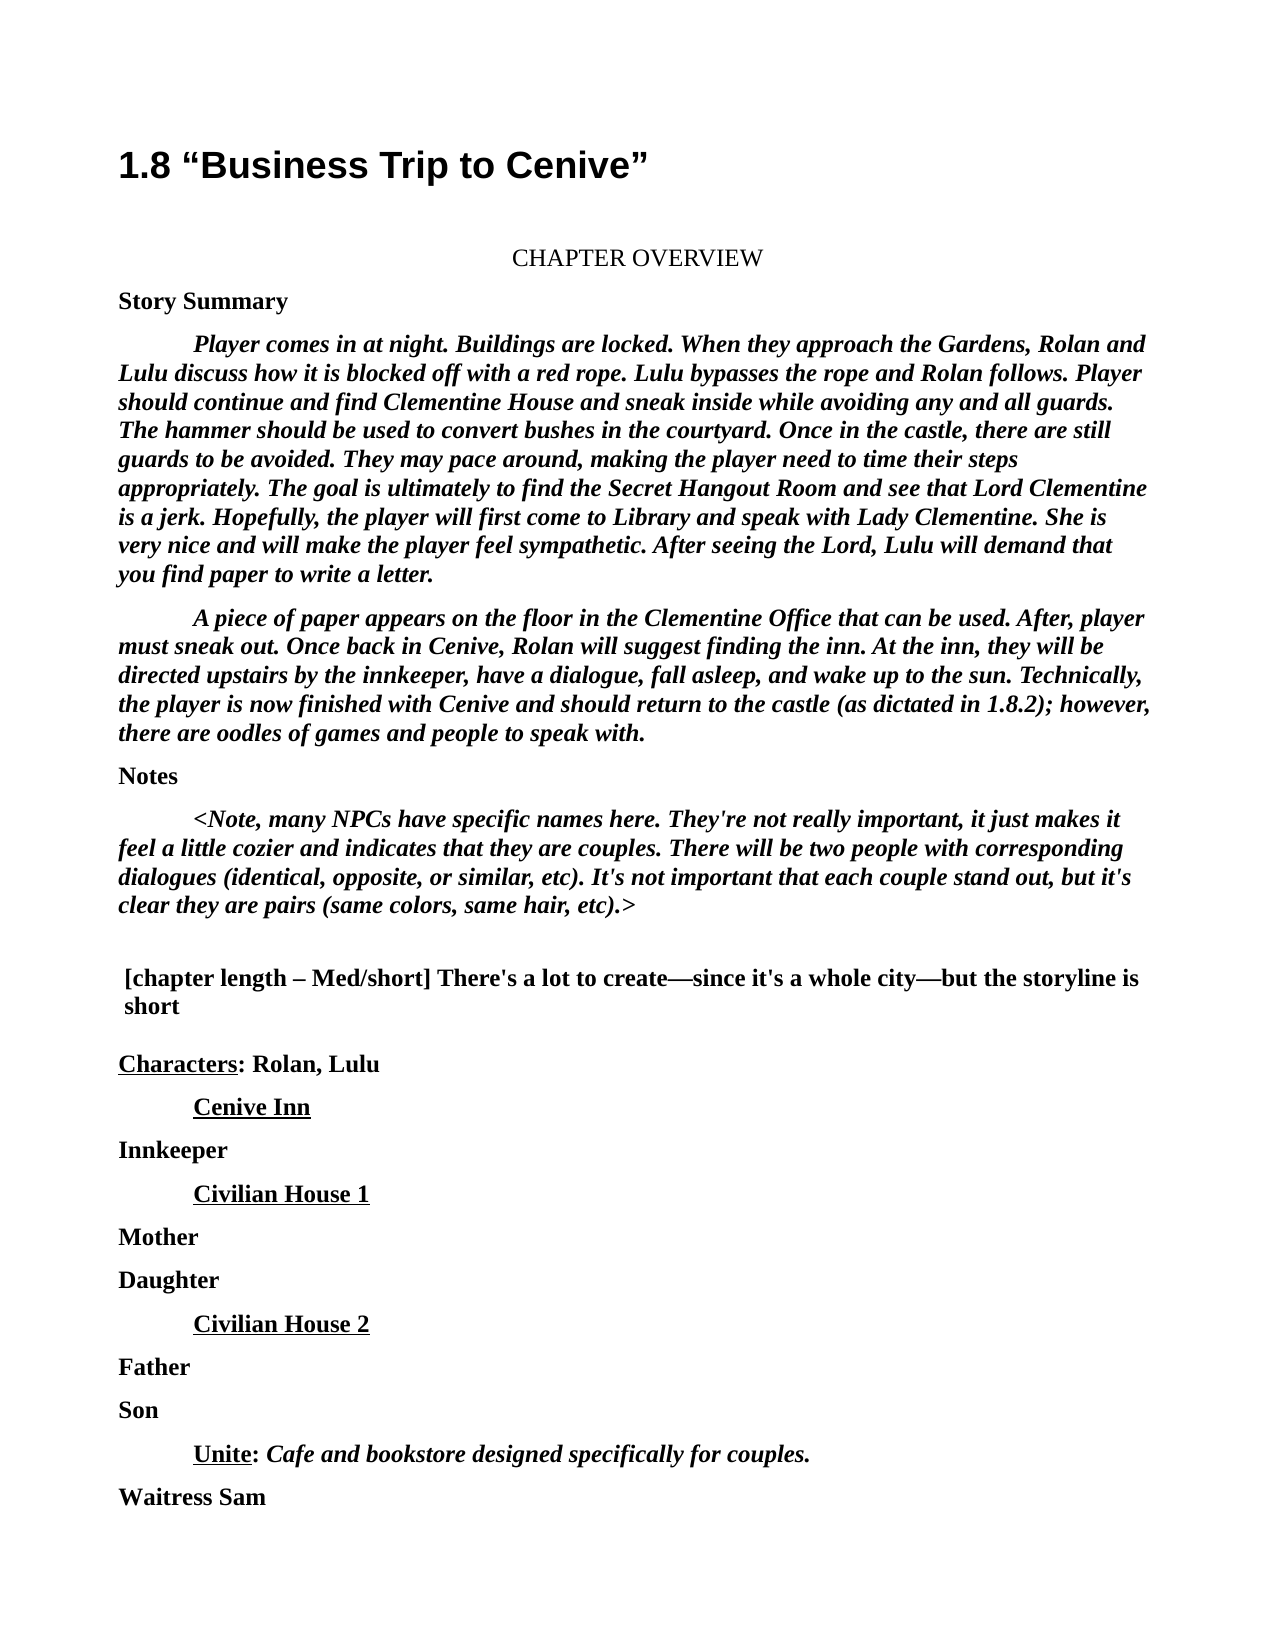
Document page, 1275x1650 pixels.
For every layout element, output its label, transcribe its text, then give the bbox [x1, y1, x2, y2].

text Story Summary [118, 286, 1157, 315]
text Son [118, 1396, 1157, 1424]
text <Note, many NPCs have specific names here. They're not really important, it just makes it feel a little cozier and indicates that they are couples. There will be two people with corresponding dialogues (identical, opposite, or similar, etc). It's not important that each couple stand out, but it's clear they are pairs (same colors, same hair, etc).> [118, 804, 1157, 919]
text Unite: Cafe and bookstore designed specifically for couples. [118, 1439, 1157, 1468]
text CHAPTER OVERVIEW [118, 243, 1157, 271]
list [chapter length – Med/short] There's a lot to create—since it's a whole city—but the storyline is short [124, 963, 1157, 1020]
text Cenive Inn [118, 1092, 1157, 1121]
text Civilian House 2 [118, 1309, 1157, 1338]
text A piece of paper appears on the floor in the Clementine Office that can be used. After, player must sneak out. Once back in Cenive, Rolan will suggest finding the inn. At the inn, they will be directed upstairs by the innkeeper, have a dialogue, fall asleep, and wake up to the sun. Technically, the player is now finished with Cenive and should return to the castle (as dictated in 1.8.2); however, there are oodles of games and people to speak with. [118, 603, 1157, 746]
text Innkeeper [118, 1136, 1157, 1164]
text Player comes in at night. Buildings are locked. When they approach the Gardens, Rolan and Lulu discuss how it is blocked off with a red rope. Lulu bypasses the rope and Rolan follows. Player should continue and find Clementine House and sneak inside while avoiding any and all guards. The hammer should be used to convert bushes in the courtyard. Once in the castle, there are still guards to be avoided. They may pace around, making the player need to time their steps appropriately. The goal is ultimately to find the Secret Hangout Room and see that Lord Clementine is a jerk. Hopefully, the player will first come to Library and speak with Lady Clementine. She is very nice and will make the player feel sympathetic. After seeing the Lord, Lulu will demand that you find paper to write a letter. [118, 329, 1157, 588]
text Mother [118, 1222, 1157, 1251]
text Waitress Sam [118, 1482, 1157, 1511]
text Father [118, 1352, 1157, 1381]
text Civilian House 1 [118, 1179, 1157, 1208]
text Notes [118, 761, 1157, 790]
text Characters: Rolan, Lulu [118, 1049, 1157, 1078]
subtitle 1.8 “Business Trip to Cenive” [118, 143, 1157, 187]
text Daughter [118, 1266, 1157, 1294]
